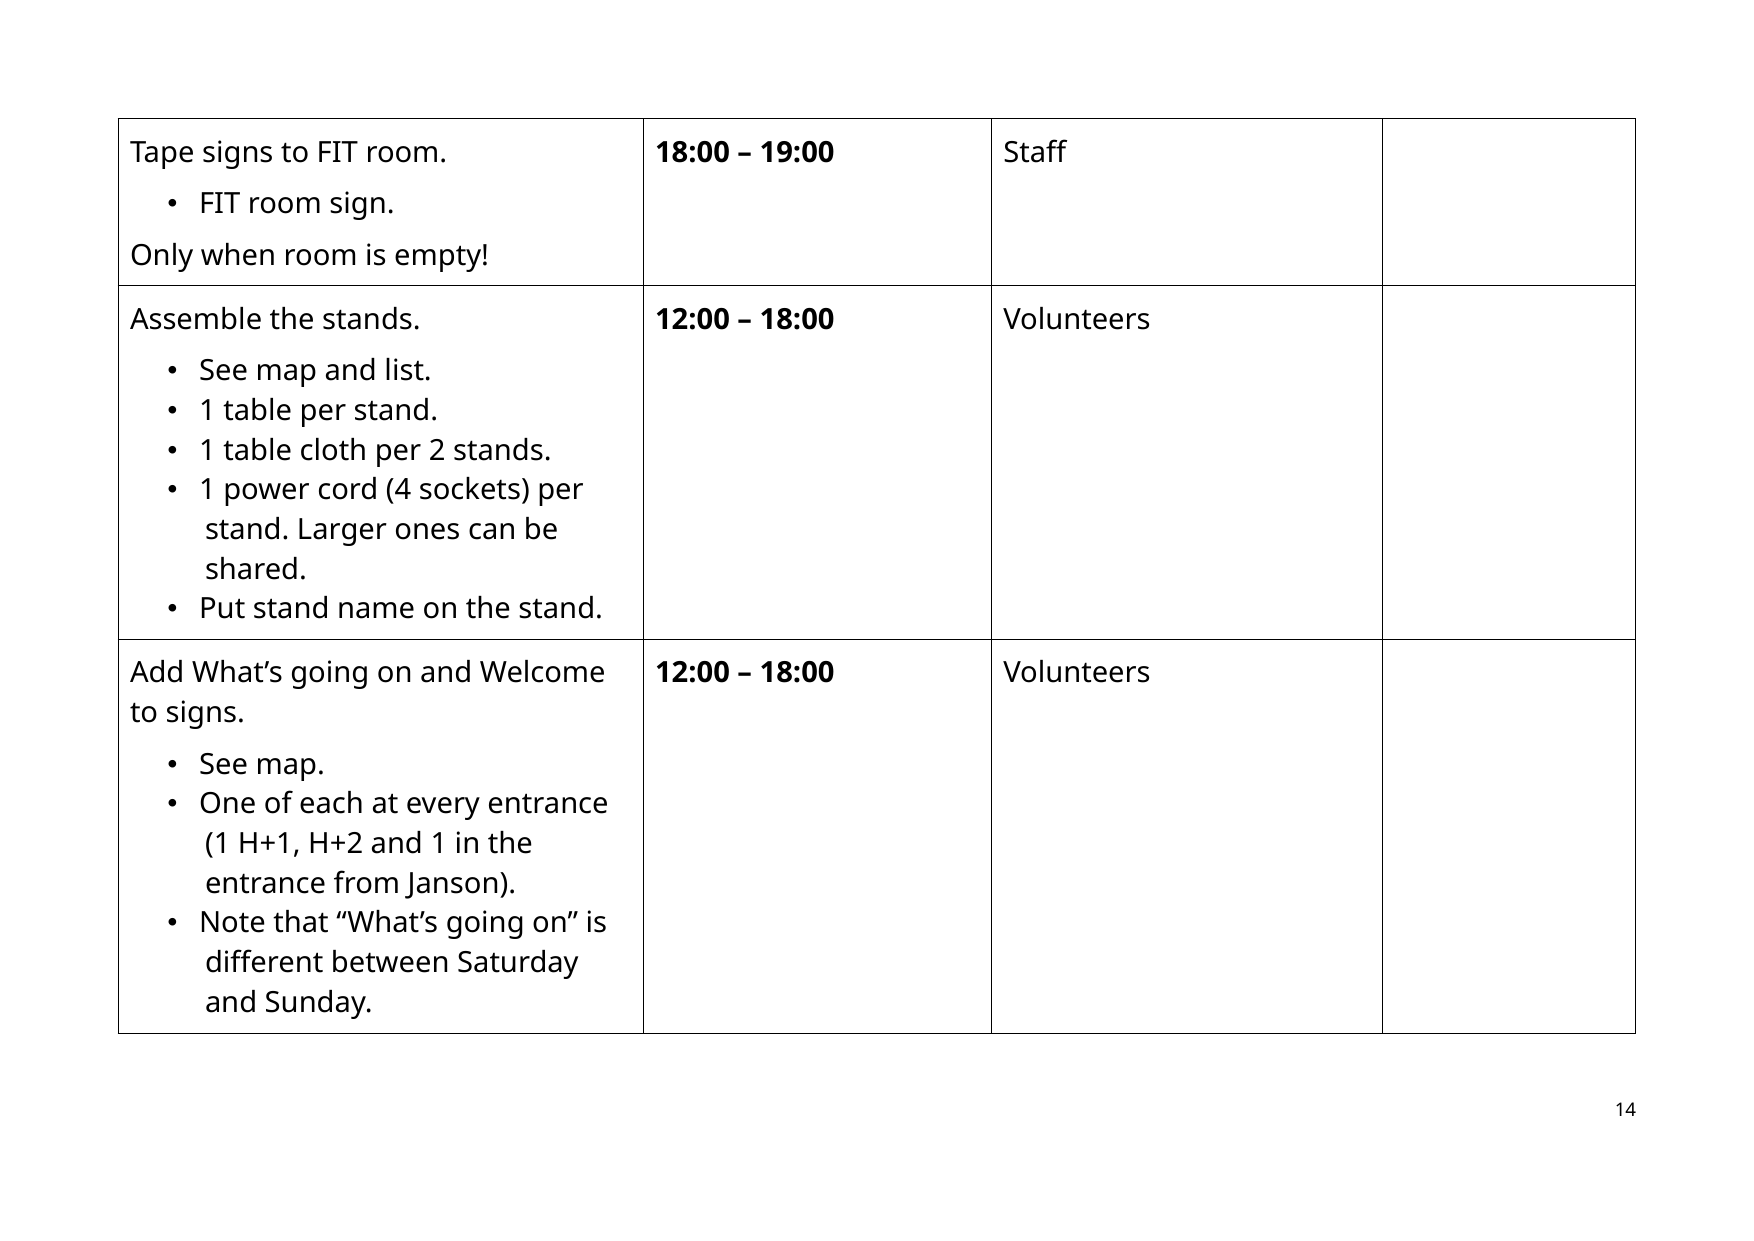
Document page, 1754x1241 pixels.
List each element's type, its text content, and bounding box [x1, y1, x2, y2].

table_cell Assemble the stands. See map and list. 1 table per stand. 1 table cloth per 2 stands. 1 power cord (4 sockets) per stand. Larger ones can be shared. Put stand name on the stand. [119, 286, 643, 639]
table_cell [1383, 119, 1635, 285]
table_cell 12:00 – 18:00 [644, 286, 991, 639]
table_cell 12:00 – 18:00 [644, 640, 991, 1032]
table_cell Add What’s going on and Welcome to signs. See map. One of each at every entrance (1 H+1, H+2 and 1 in the entrance from Janson). Note that “What’s going on” is different between Saturday and Sunday. [119, 640, 643, 1032]
table_cell Volunteers [992, 640, 1382, 1032]
table_cell [1383, 640, 1635, 1032]
table_cell Volunteers [992, 286, 1382, 639]
table_cell 18:00 – 19:00 [644, 119, 991, 285]
table_cell Tape signs to FIT room. FIT room sign. Only when room is empty! [119, 119, 643, 285]
table_cell Staff [992, 119, 1382, 285]
table_cell [1383, 286, 1635, 639]
